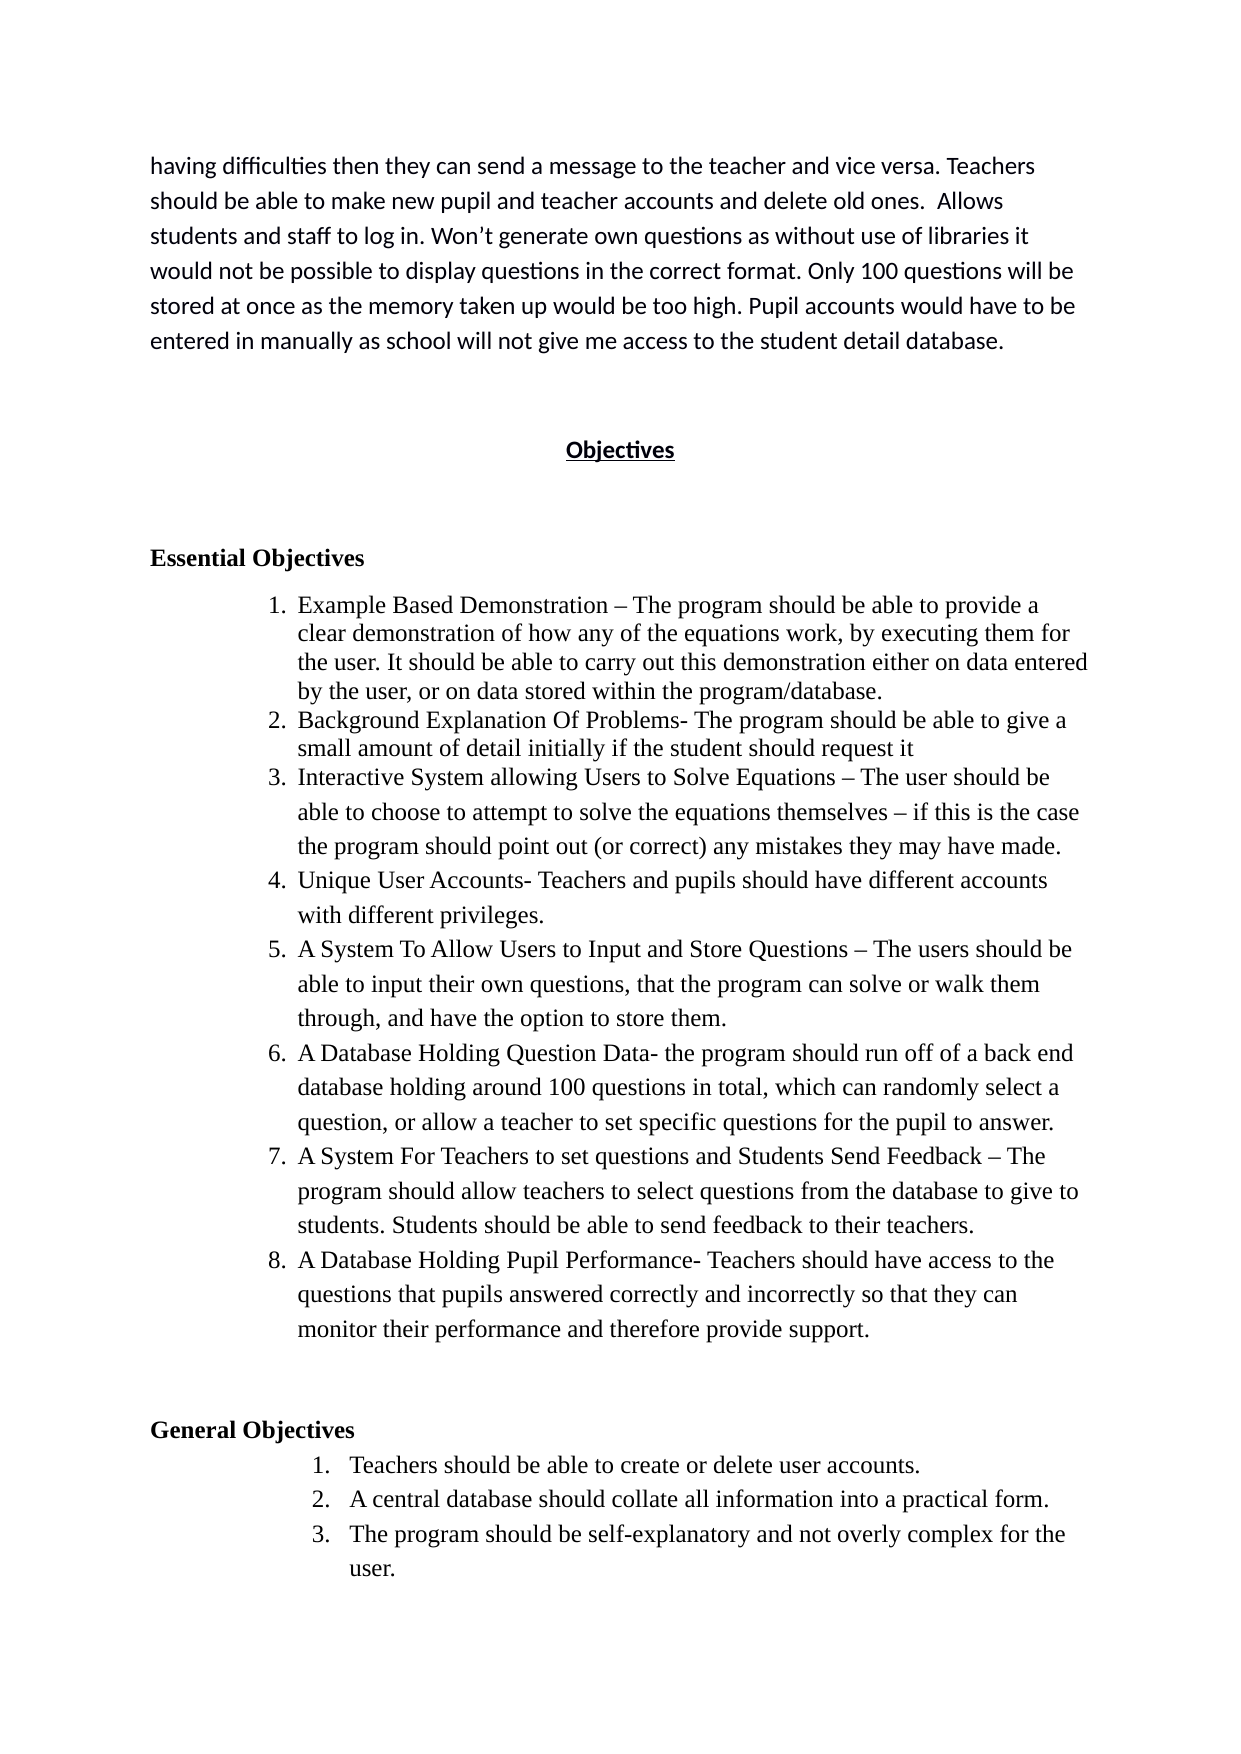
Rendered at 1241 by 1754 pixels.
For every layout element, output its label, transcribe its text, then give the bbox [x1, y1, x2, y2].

list Allows for students to make comments on problems so the teacher can help them. [312, 560, 1090, 622]
table_cell String [858, 1522, 1101, 1550]
text Acceptable Limitations [150, 714, 1090, 742]
table_cell Generated by Database [381, 1377, 628, 1405]
table_cell Student PICKLE File [629, 1406, 857, 1434]
list As my school will not allow me access to the student details database, students must be entered in manually. [187, 814, 1090, 876]
table_cell Student PICKLE File [629, 1377, 857, 1405]
table_cell Student PICKLE File [629, 1464, 857, 1492]
list To allow the program to generate questions properly with the correct units would require the use of libraries and a lot more time than I have available. [187, 747, 1090, 809]
list Grade scores. Highlights students who are below their target grades [312, 527, 1090, 556]
list The program should be self-explanatory and not overly complex for the user. [312, 424, 1090, 487]
table_cell Student PICKLE File [629, 1348, 857, 1376]
table_cell Input manually [381, 1493, 628, 1521]
table_cell Teacher PICKLE File [629, 1522, 857, 1550]
table_cell Student Test Scores [139, 1435, 380, 1463]
table_header Source [381, 1319, 628, 1347]
list A Database Holding Pupil Performance- Teachers should have access to the questions that pupils answered correctly and incorrectly so that they can monitor their performance and therefore provide support. [268, 150, 1090, 248]
table_cell Integer and String [858, 1551, 1101, 1579]
table_cell Teacher Name [139, 1493, 380, 1521]
table_cell Teacher Password [139, 1522, 380, 1550]
table_cell Generated by program [381, 1435, 628, 1463]
table_cell Student Target Grade [139, 1464, 380, 1492]
table_cell String [858, 1493, 1101, 1521]
table_cell Student Name [139, 1348, 380, 1376]
table_cell Input manually [381, 1406, 628, 1434]
table_cell Teacher PICKLE File [629, 1493, 857, 1521]
table_cell String [858, 1406, 1101, 1434]
table_cell Input manually [381, 1464, 628, 1492]
table_cell Questions [139, 1551, 380, 1579]
table_cell String [858, 1348, 1101, 1376]
table_header Type [858, 1319, 1101, 1347]
text General Objectives [150, 321, 1090, 349]
table_cell Input manually [381, 1522, 628, 1550]
list Teachers should be able to create or delete user accounts. [312, 355, 1090, 384]
list Only 100 questions stored at one time to control database size. As there may be hundreds of students inputting questions, the database may have thousands of questions at one time, which would make it cumbersome to use. [187, 882, 1090, 977]
table_cell Student ID [139, 1377, 380, 1405]
table_cell Student PICKLE File [629, 1435, 857, 1463]
text Data Information [150, 1150, 1090, 1178]
table_cell Question PICKLE File [629, 1551, 857, 1579]
table_header Data [139, 1319, 380, 1347]
list Should use less than 100MB of storage. [312, 493, 1090, 522]
table_cell Student Password [139, 1406, 380, 1434]
table_cell Input manually [381, 1551, 628, 1579]
list A log in system with passwords and usernames [312, 626, 1090, 655]
table_cell Integer and String [858, 1435, 1101, 1463]
table_cell String [858, 1464, 1101, 1492]
table_cell Input manually [381, 1348, 628, 1376]
text Instead of using an SQL database to store information, as I am using an object oriented system I will use the Pickle function in Python to store my objects and classes as .pickle [150, 1217, 1090, 1278]
list As the school already has a functioning email system, it would be unnecessary to recreate this system in my project [187, 982, 1090, 1044]
list A central database should collate all information into a practical form. [312, 389, 1090, 418]
table_cell Integer [858, 1377, 1101, 1405]
table_header Destination [629, 1319, 857, 1347]
